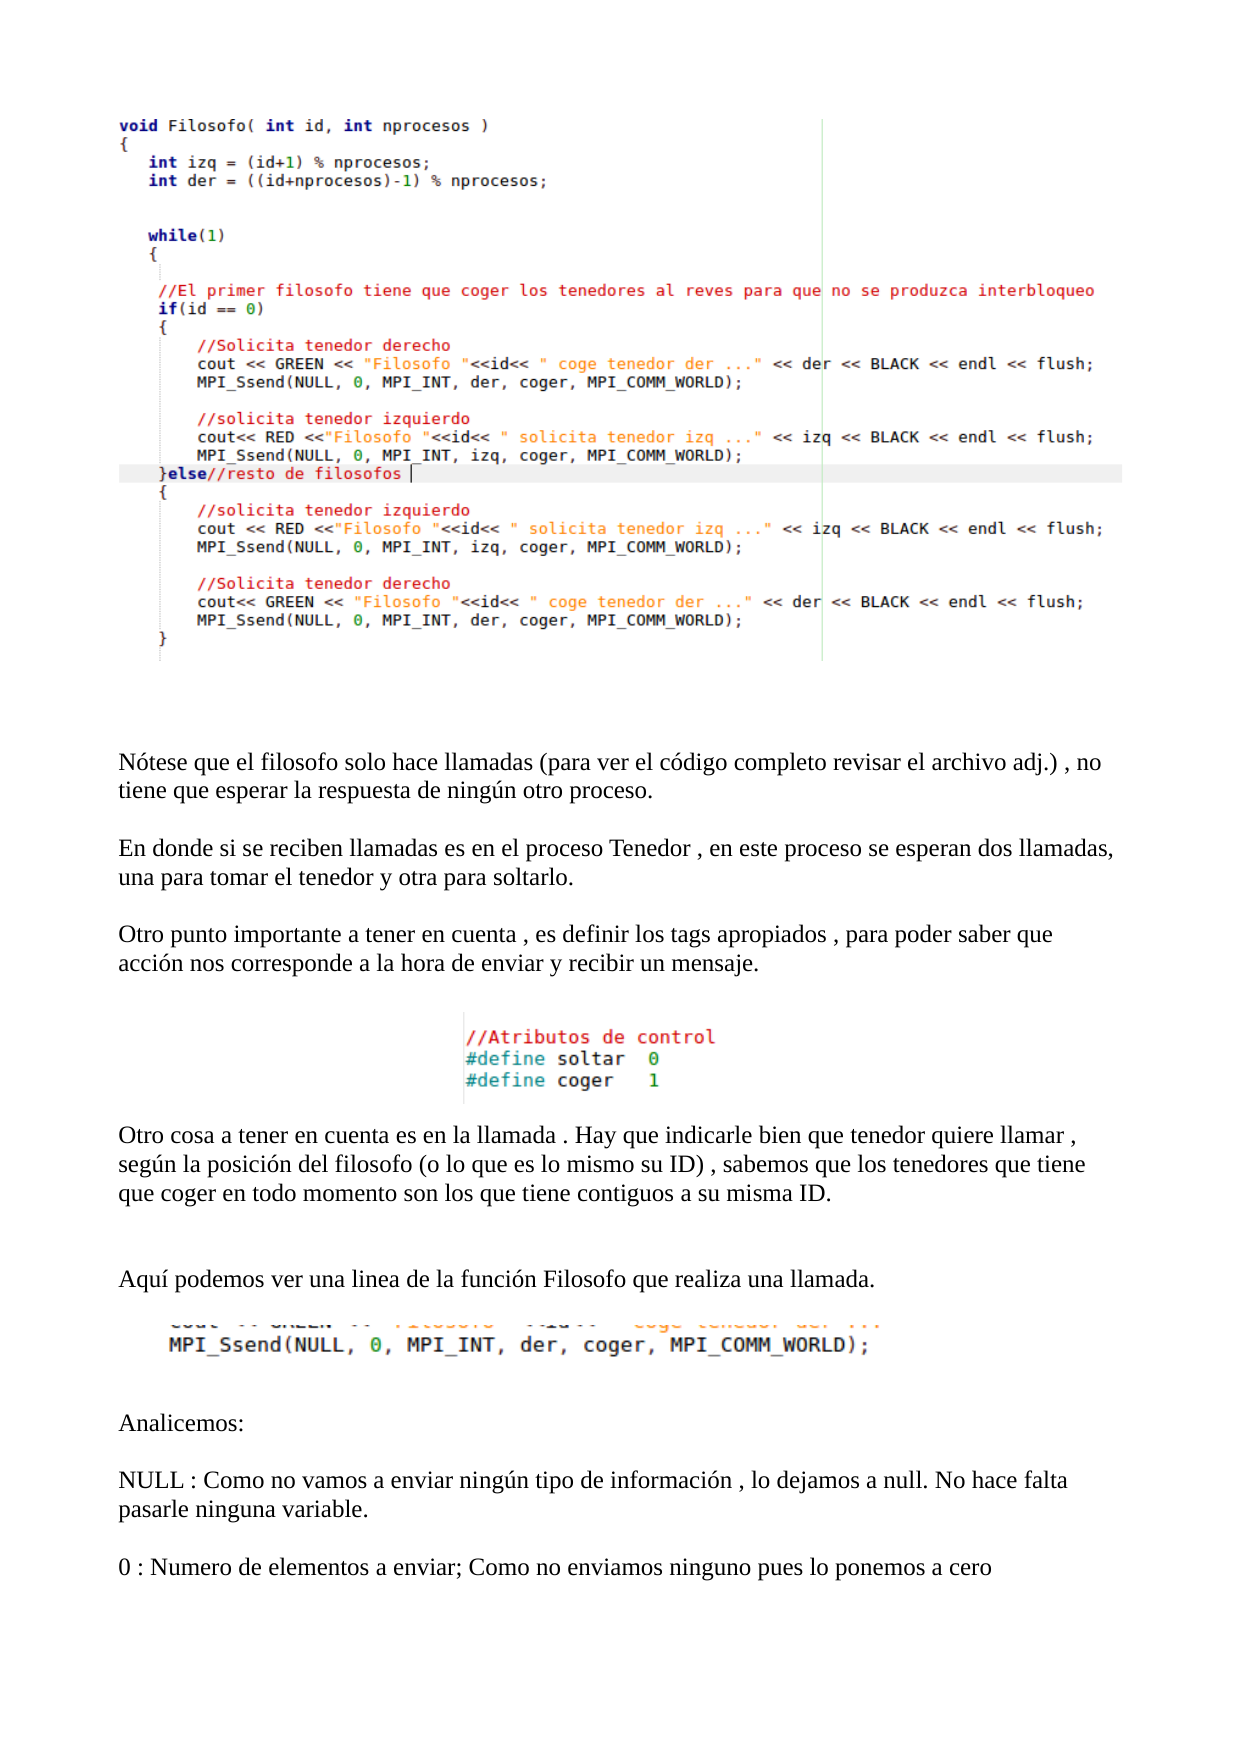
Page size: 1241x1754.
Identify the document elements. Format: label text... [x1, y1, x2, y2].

text Analicemos: [118, 1408, 1122, 1437]
text 0 : Numero de elementos a enviar; Como no enviamos ninguno pues lo ponemos a cero [118, 1552, 1122, 1580]
text Otro cosa a tener en cuenta es en la llamada . Hay que indicarle bien que tenedor quiere llamar , según la posición del filosofo (o lo que es lo mismo su ID) , sabemos que los tenedores que tiene que coger en todo momento son los que tiene contiguos a su misma ID. [118, 1120, 1122, 1207]
picture [463, 1012, 721, 1104]
text Otro punto importante a tener en cuenta , es definir los tags apropiados , para poder saber que acción nos corresponde a la hora de enviar y recibir un mensaje. [118, 919, 1122, 977]
text Aquí podemos ver una linea de la función Filosofo que realiza una llamada. [118, 1264, 1122, 1293]
text NULL : Como no vamos a enviar ningún tipo de información , lo dejamos a null. No hace falta pasarle ninguna variable. [118, 1465, 1122, 1523]
picture [118, 119, 1123, 661]
text Nótese que el filosofo solo hace llamadas (para ver el código completo revisar el archivo adj.) , no tiene que esperar la respuesta de ningún otro proceso. [118, 747, 1122, 804]
text En donde si se reciben llamadas es en el proceso Tenedor , en este proceso se esperan dos llamadas, una para tomar el tenedor y otra para soltarlo. [118, 833, 1122, 890]
picture [157, 1325, 900, 1371]
